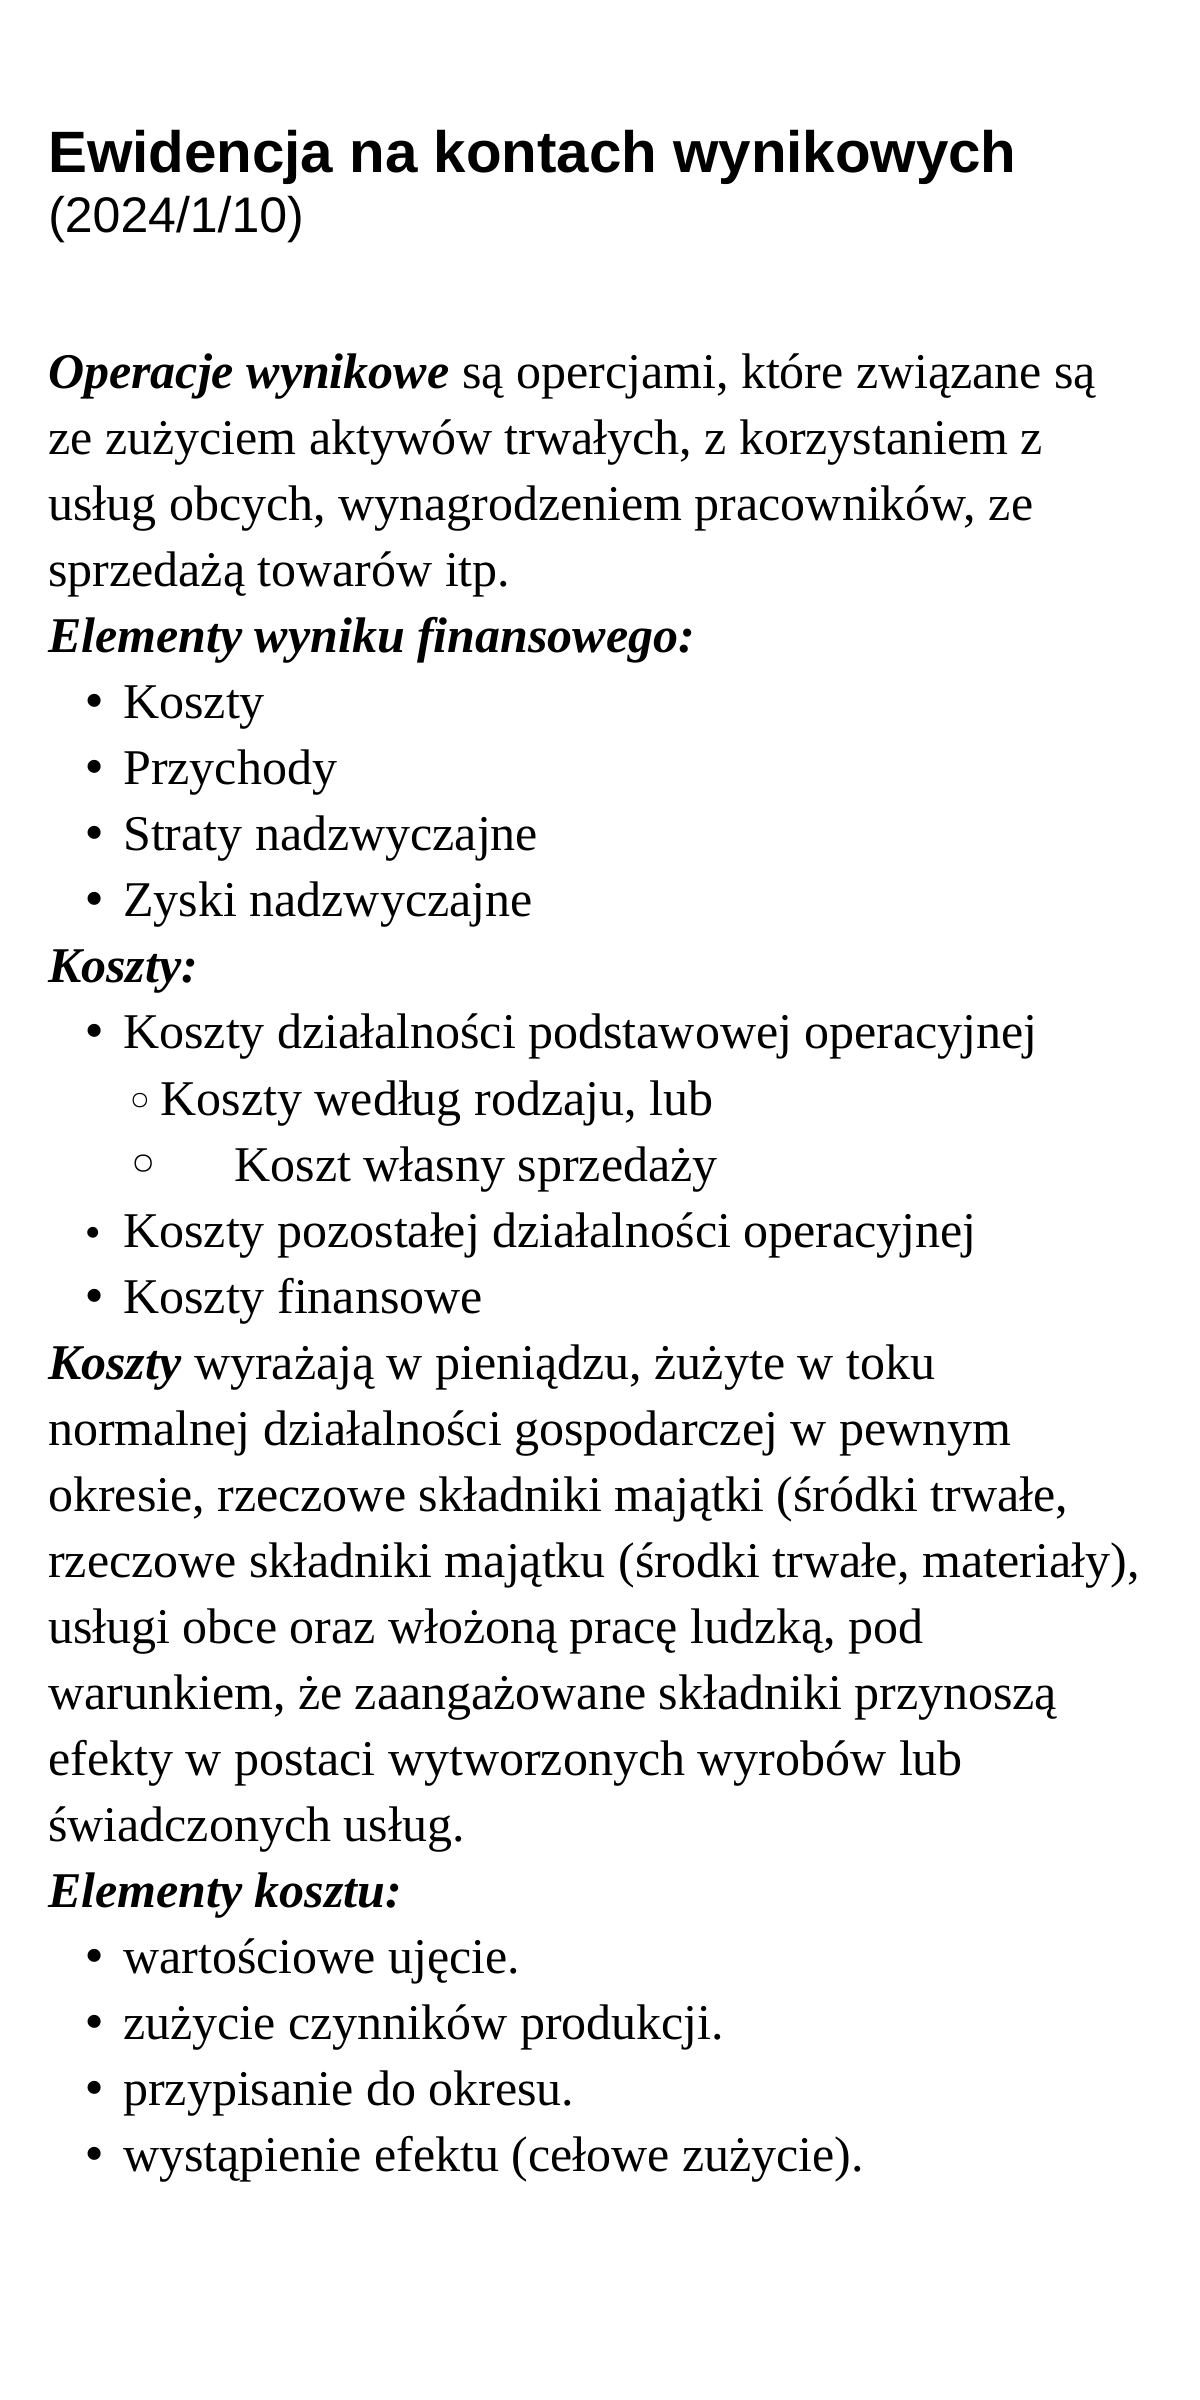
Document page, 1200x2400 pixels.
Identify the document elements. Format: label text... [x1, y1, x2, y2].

list zużycie czynników produkcji. [86, 1993, 1144, 2050]
list Koszty działalności podstawowej operacyjnej [86, 1002, 1144, 1060]
list Straty nadzwyczajne [86, 804, 1144, 862]
list Koszty według rodzaju, lub [123, 1068, 1144, 1126]
list wystąpienie efektu (cełowe zużycie). [86, 2125, 1144, 2182]
text Elementy kosztu: [48, 1861, 1144, 1918]
list Koszt własny sprzedaży [123, 1134, 1144, 1192]
text Koszty wyrażają w pieniądzu, żużyte w toku normalnej działalności gospodarczej w pewnym okresie, rzeczowe składniki majątki (śródki trwałe, rzeczowe składniki majątku (środki trwałe, materiały), usługi obce oraz włożoną pracę ludzką, pod warunkiem, że zaangażowane składniki przynoszą efekty w postaci wytworzonych wyrobów lub świadczonych usług. [48, 1332, 1144, 1852]
list Przychody [86, 738, 1144, 796]
list Zyski nadzwyczajne [86, 870, 1144, 928]
title Ewidencja na kontach wynikowych (2024/1/10) [48, 118, 1144, 243]
text Koszty: [48, 936, 1144, 994]
text Operacje wynikowe są opercjami, które związane są ze zużyciem aktywów trwałych, z korzystaniem z usług obcych, wynagrodzeniem pracowników, ze sprzedażą towarów itp. [48, 342, 1144, 597]
list Koszty pozostałej działalności operacyjnej [86, 1200, 1144, 1258]
text Elementy wyniku finansowego: [48, 606, 1144, 663]
list Koszty [86, 672, 1144, 729]
list Koszty finansowe [86, 1266, 1144, 1324]
list przypisanie do okresu. [86, 2059, 1144, 2116]
list wartościowe ujęcie. [86, 1927, 1144, 1984]
